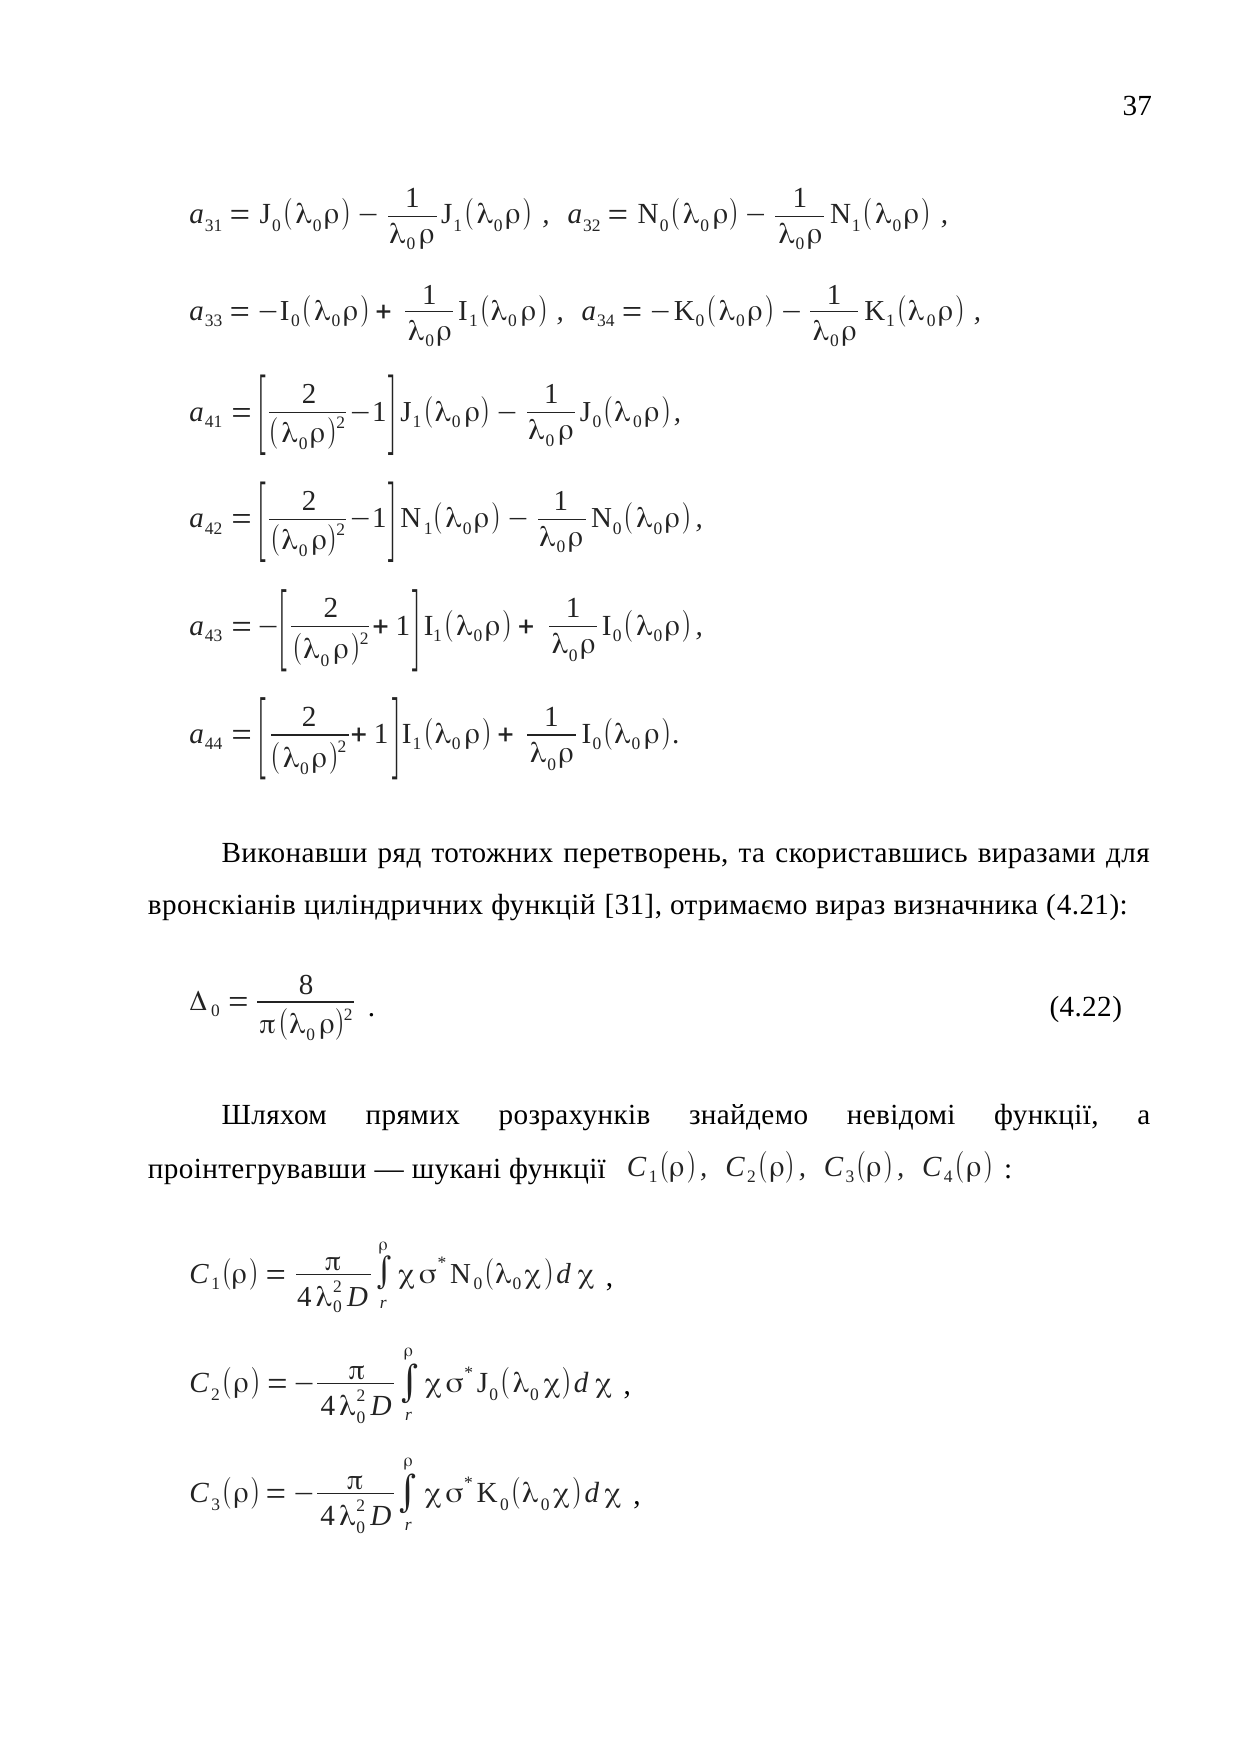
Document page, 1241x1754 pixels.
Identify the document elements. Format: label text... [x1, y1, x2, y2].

text Виконавши ряд тотожних перетворень, та скориставшись виразами для вронскіанів циліндричних функцій [31], отримаємо вираз визначника (4.21): [148, 835, 1152, 920]
text . (4.22) [148, 940, 1152, 1074]
text , [148, 1311, 1152, 1421]
text , [148, 1206, 1152, 1311]
text , [148, 1421, 1152, 1567]
text Шляхом прямих розрахунків знайдемо невідомі функції, а проінтегрувавши — шукані функції : [148, 1097, 1152, 1187]
